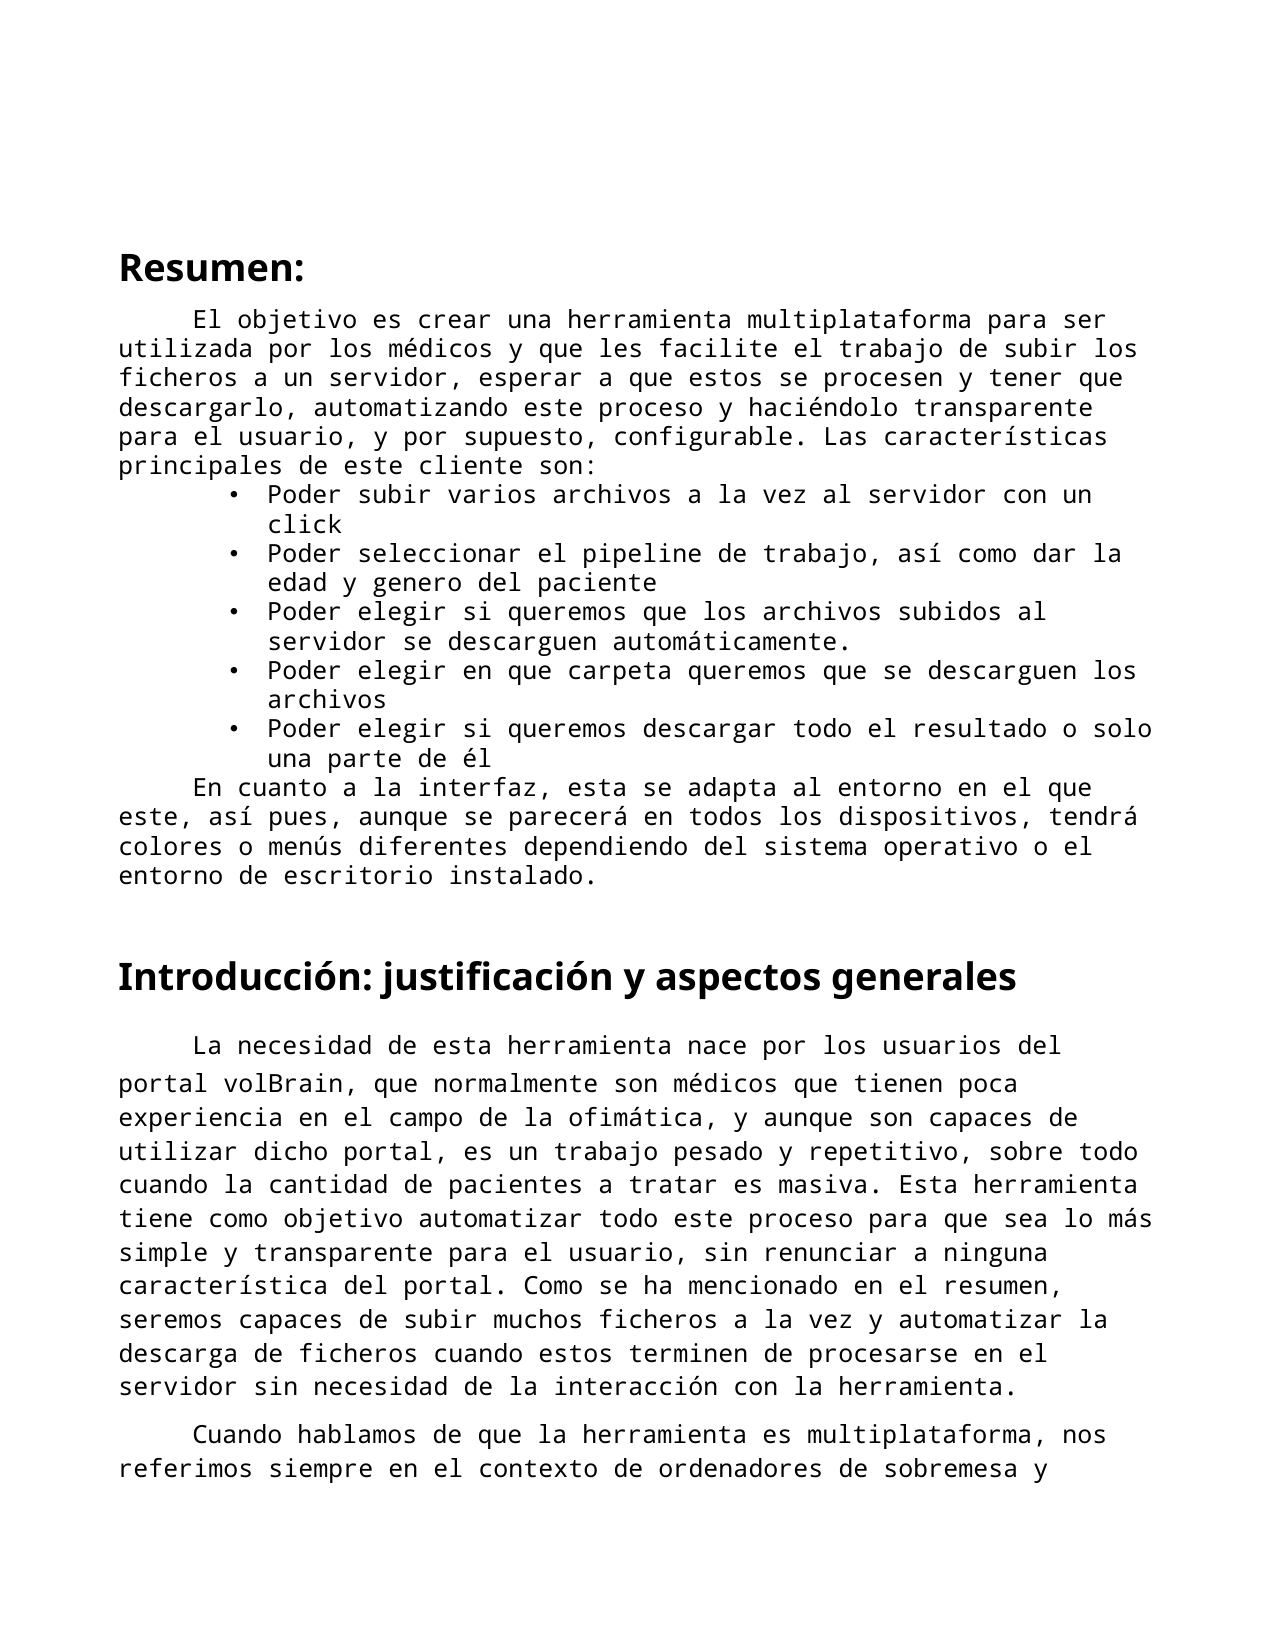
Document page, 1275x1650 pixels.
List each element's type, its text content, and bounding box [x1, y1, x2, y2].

text En cuanto a la interfaz, esta se adapta al entorno en el que este, así pues, aunque se parecerá en todos los dispositivos, tendrá colores o menús diferentes dependiendo del sistema operativo o el entorno de escritorio instalado. [118, 773, 1157, 890]
text Cuando hablamos de que la herramienta es multiplataforma, nos referimos siempre en el contexto de ordenadores de sobremesa y [118, 1421, 1157, 1483]
list Poder elegir en que carpeta queremos que se descarguen los archivos [229, 656, 1157, 715]
subtitle Introducción: justificación y aspectos generales [118, 949, 1157, 1001]
list Poder subir varios archivos a la vez al servidor con un click [229, 481, 1157, 539]
list Poder seleccionar el pipeline de trabajo, así como dar la edad y genero del paciente [229, 539, 1157, 598]
list Poder elegir si queremos que los archivos subidos al servidor se descarguen automáticamente. [229, 598, 1157, 656]
subtitle Resumen: [118, 241, 1157, 292]
text El objetivo es crear una herramienta multiplataforma para ser utilizada por los médicos y que les facilite el trabajo de subir los ficheros a un servidor, esperar a que estos se procesen y tener que descargarlo, automatizando este proceso y haciéndolo transparente para el usuario, y por supuesto, configurable. Las características principales de este cliente son: [118, 305, 1157, 481]
text La necesidad de esta herramienta nace por los usuarios del portal volBrain, que normalmente son médicos que tienen poca experiencia en el campo de la ofimática, y aunque son capaces de utilizar dicho portal, es un trabajo pesado y repetitivo, sobre todo cuando la cantidad de pacientes a tratar es masiva. Esta herramienta tiene como objetivo automatizar todo este proceso para que sea lo más simple y transparente para el usuario, sin renunciar a ninguna característica del portal. Como se ha mencionado en el resumen, seremos capaces de subir muchos ficheros a la vez y automatizar la descarga de ficheros cuando estos terminen de procesarse en el servidor sin necesidad de la interacción con la herramienta. [118, 1013, 1157, 1402]
list Poder elegir si queremos descargar todo el resultado o solo una parte de él [229, 715, 1157, 773]
